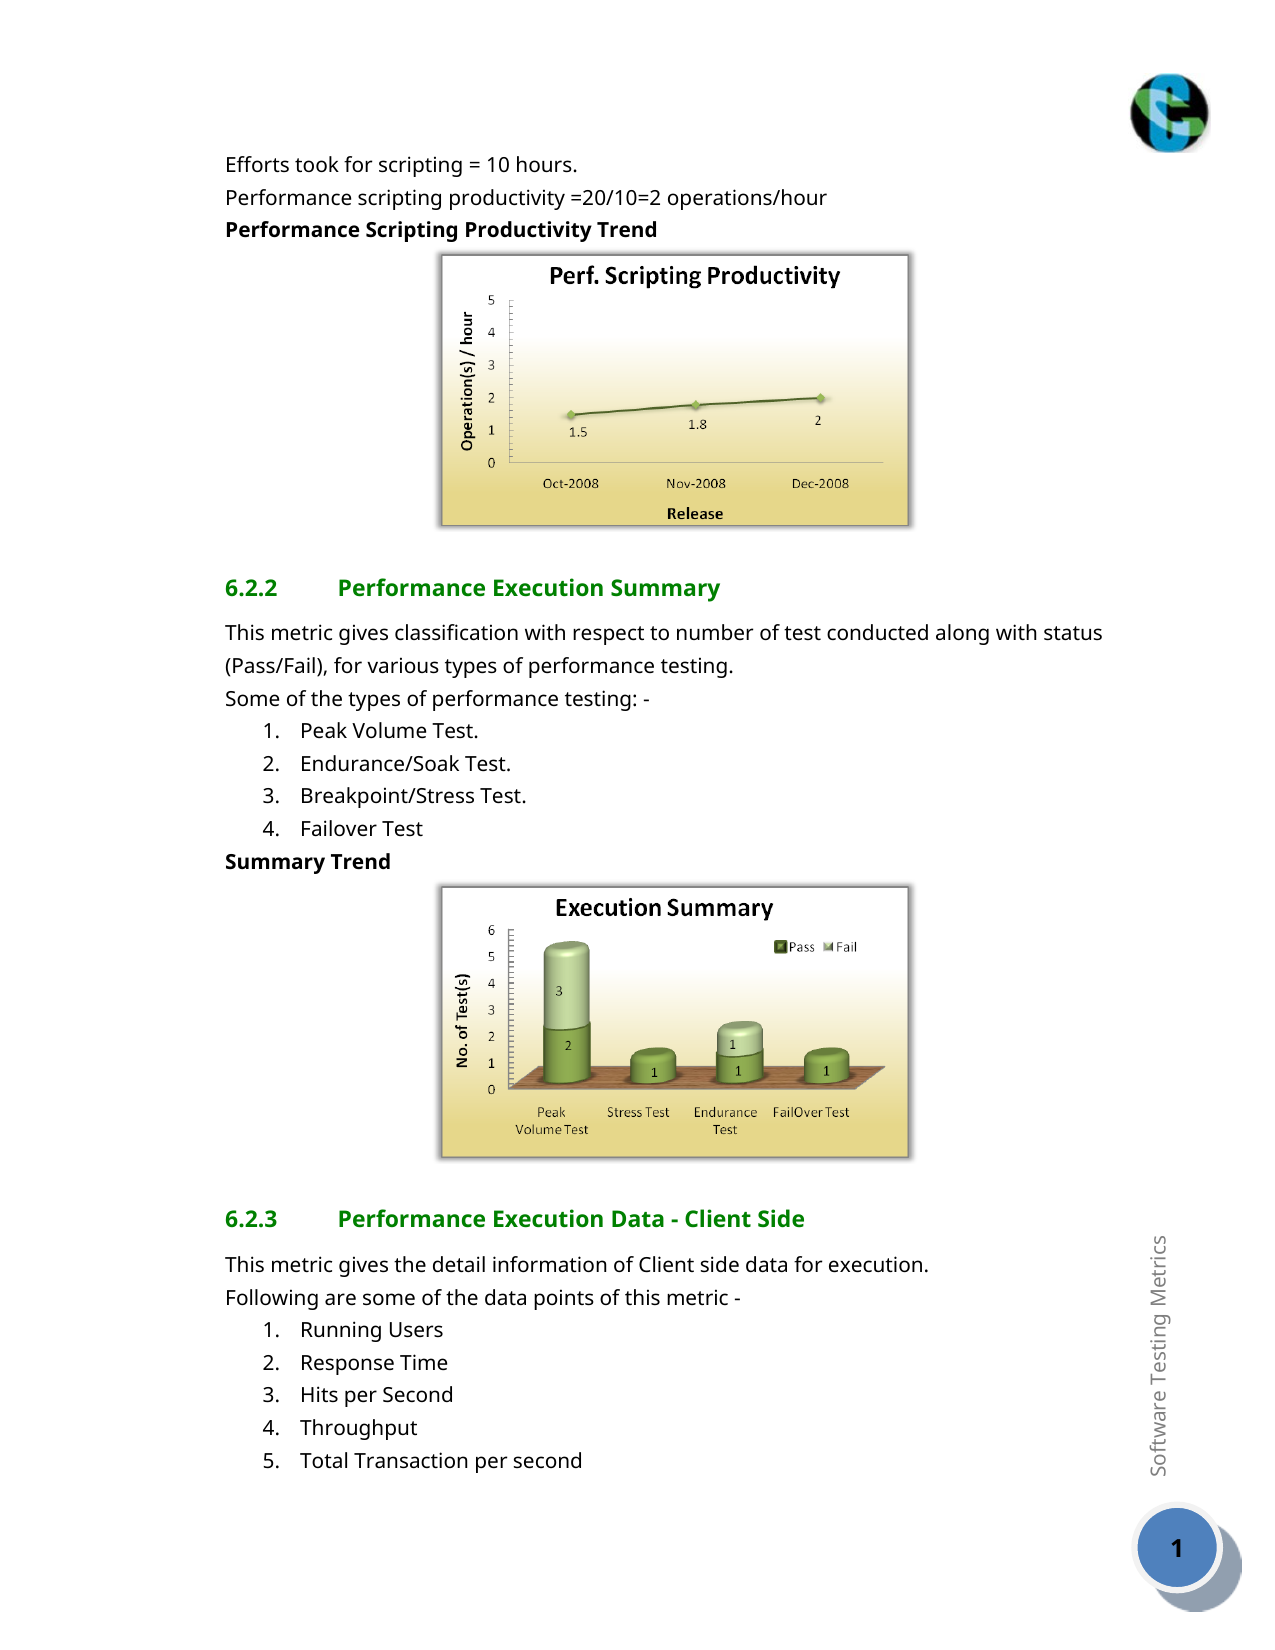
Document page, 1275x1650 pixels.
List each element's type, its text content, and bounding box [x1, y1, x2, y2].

list Peak Volume Test. [262, 716, 1125, 745]
list Total Transaction per second [262, 1446, 1125, 1474]
text This metric gives the detail information of Client side data for execution. [225, 1250, 1113, 1279]
list Throughput [262, 1413, 1125, 1442]
subtitle Performance Execution Summary [225, 572, 1125, 603]
text Some of the types of performance testing: - [225, 684, 1125, 712]
list Response Time [262, 1348, 1125, 1376]
picture [431, 247, 919, 532]
picture [1128, 73, 1211, 153]
text Performance scripting productivity =20/10=2 operations/hour [225, 183, 1125, 211]
text This metric gives classification with respect to number of test conducted along with status (Pass/Fail), for various types of performance testing. [225, 618, 1125, 679]
text Efforts took for scripting = 10 hours. [225, 150, 1125, 178]
text Summary Trend [225, 847, 1125, 875]
list Endurance/Soak Test. [262, 749, 1125, 777]
subtitle Performance Execution Data - Client Side [225, 1203, 1125, 1234]
list Failover Test [262, 814, 1125, 843]
text Following are some of the data points of this metric - [225, 1283, 1125, 1311]
picture [431, 879, 919, 1164]
list Breakpoint/Stress Test. [262, 782, 1125, 810]
list Hits per Second [262, 1381, 1125, 1409]
list Running Users [262, 1315, 1125, 1344]
text Performance Scripting Productivity Trend [225, 215, 1125, 244]
